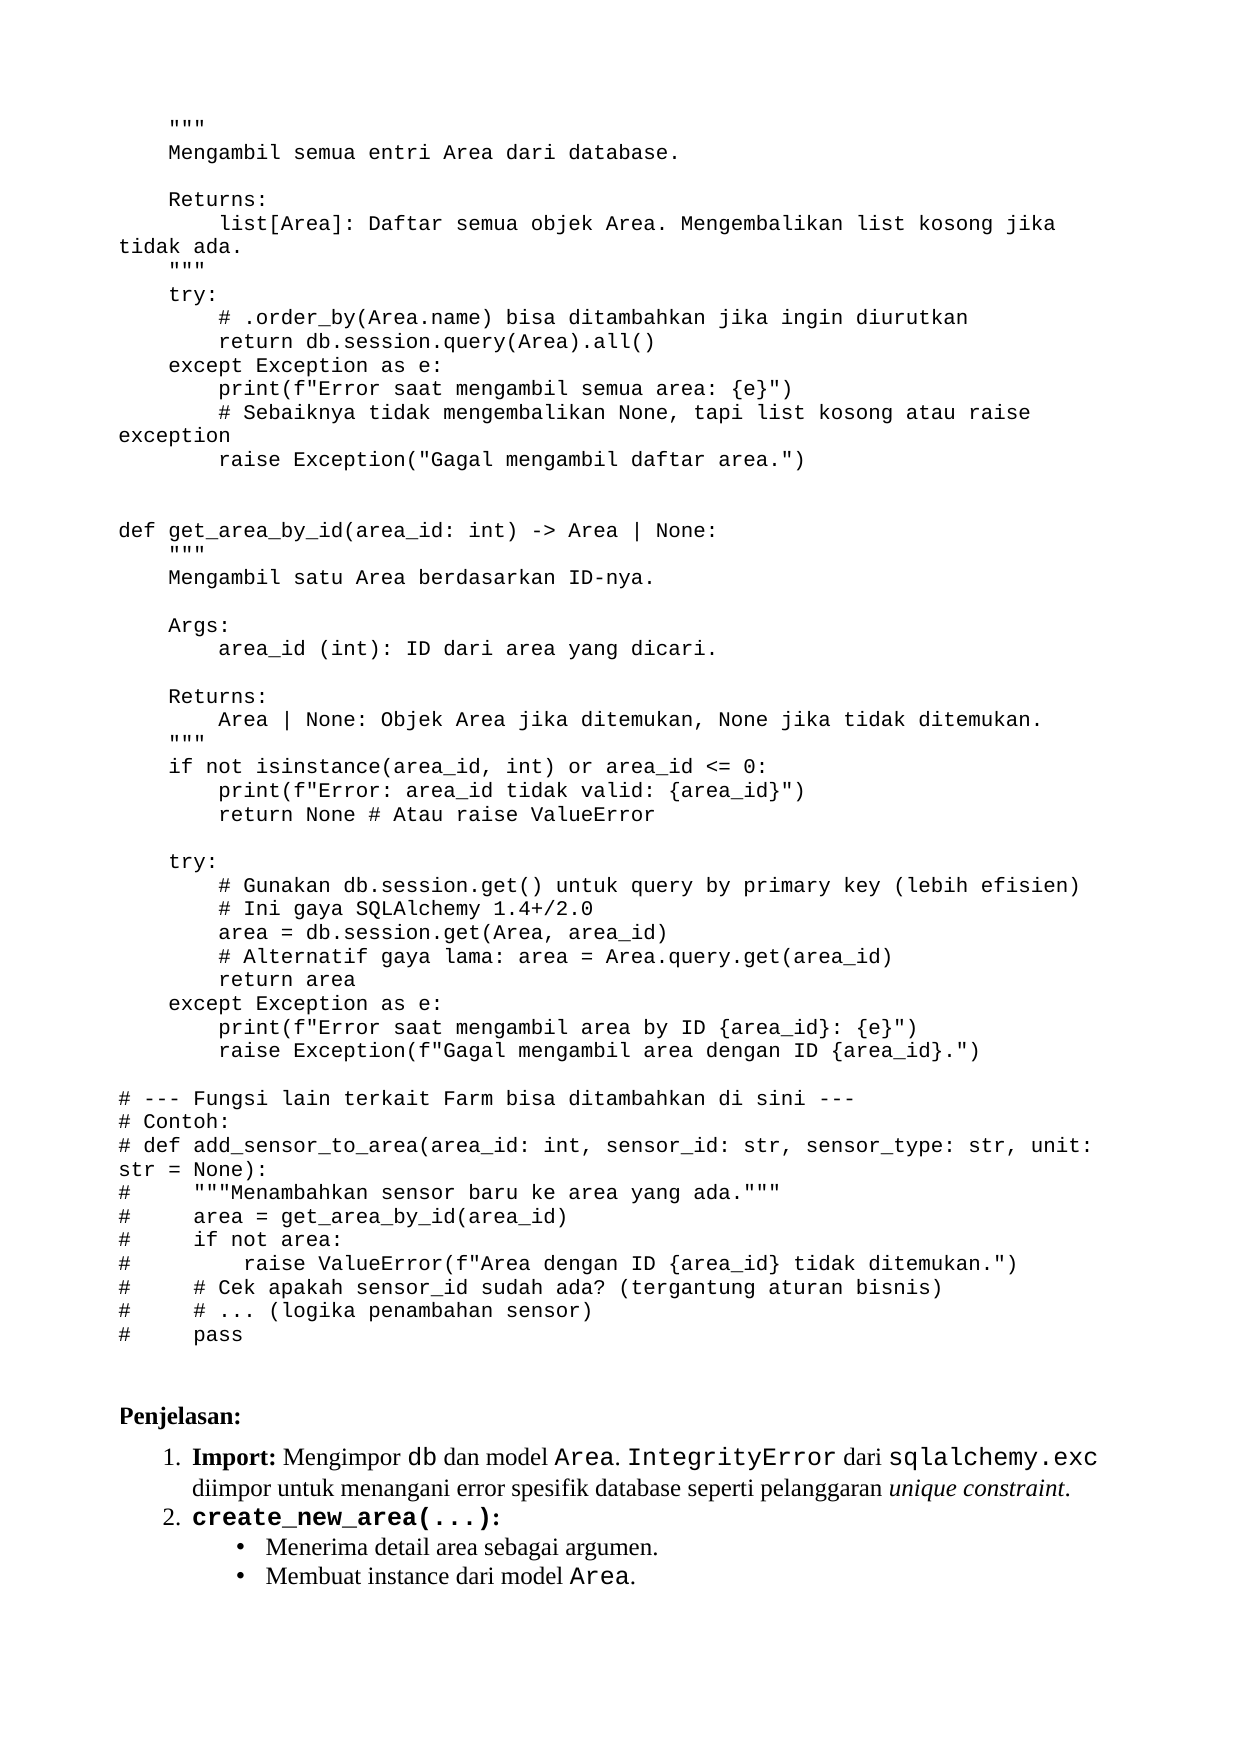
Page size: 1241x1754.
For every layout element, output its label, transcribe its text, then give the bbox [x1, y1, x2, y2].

text list[Area]: Daftar semua objek Area. Mengembalikan list kosong jika tidak ada. [118, 213, 1122, 260]
list Import: Mengimpor db dan model Area. IntegrityError dari sqlalchemy.exc diimpor untuk menangani error spesifik database seperti pelanggaran unique constraint. [162, 1442, 1122, 1502]
text except Exception as e: [118, 993, 1122, 1017]
text # --- Fungsi lain terkait Farm bisa ditambahkan di sini --- [118, 1088, 1122, 1111]
text print(f"Error saat mengambil semua area: {e}") [118, 378, 1122, 402]
text print(f"Error: area_id tidak valid: {area_id}") [118, 780, 1122, 804]
text def get_area_by_id(area_id: int) -> Area | None: [118, 520, 1122, 544]
text # pass [118, 1324, 1122, 1348]
text Returns: [118, 686, 1122, 709]
text Penjelasan: [118, 1401, 1122, 1448]
text # Alternatif gaya lama: area = Area.query.get(area_id) [118, 946, 1122, 969]
text # # ... (logika penambahan sensor) [118, 1300, 1122, 1324]
text [0, 1401, 75, 1448]
text Returns: [118, 189, 1122, 213]
text """ [118, 733, 1122, 757]
text Area | None: Objek Area jika ditemukan, None jika tidak ditemukan. [118, 709, 1122, 733]
list Menerima detail area sebagai argumen. [236, 1532, 1122, 1561]
text """ [118, 118, 1122, 142]
text # def add_sensor_to_area(area_id: int, sensor_id: str, sensor_type: str, unit: str = None): [118, 1135, 1122, 1182]
text # Contoh: [118, 1111, 1122, 1135]
text # .order_by(Area.name) bisa ditambahkan jika ingin diurutkan [118, 307, 1122, 331]
text Args: [118, 615, 1122, 638]
text Mengambil satu Area berdasarkan ID-nya. [118, 567, 1122, 591]
text try: [118, 851, 1122, 875]
text """ [118, 260, 1122, 284]
text # """Menambahkan sensor baru ke area yang ada.""" [118, 1182, 1122, 1206]
text # Gunakan db.session.get() untuk query by primary key (lebih efisien) [118, 875, 1122, 898]
text # Sebaiknya tidak mengembalikan None, tapi list kosong atau raise exception [118, 402, 1122, 449]
text raise Exception(f"Gagal mengambil area dengan ID {area_id}.") [118, 1040, 1122, 1064]
text try: [118, 284, 1122, 307]
text # Ini gaya SQLAlchemy 1.4+/2.0 [118, 898, 1122, 922]
list create_new_area(...): [162, 1502, 1122, 1532]
text return None # Atau raise ValueError [118, 804, 1122, 827]
text return area [118, 969, 1122, 993]
text except Exception as e: [118, 354, 1122, 378]
list Membuat instance dari model Area. [236, 1561, 1122, 1592]
text # raise ValueError(f"Area dengan ID {area_id} tidak ditemukan.") [118, 1253, 1122, 1277]
text """ [118, 544, 1122, 567]
text # if not area: [118, 1229, 1122, 1253]
text print(f"Error saat mengambil area by ID {area_id}: {e}") [118, 1017, 1122, 1040]
text # # Cek apakah sensor_id sudah ada? (tergantung aturan bisnis) [118, 1277, 1122, 1300]
text if not isinstance(area_id, int) or area_id <= 0: [118, 757, 1122, 780]
text Mengambil semua entri Area dari database. [118, 142, 1122, 165]
text raise Exception("Gagal mengambil daftar area.") [118, 449, 1122, 473]
text area = db.session.get(Area, area_id) [118, 922, 1122, 946]
text return db.session.query(Area).all() [118, 331, 1122, 354]
text # area = get_area_by_id(area_id) [118, 1206, 1122, 1229]
text area_id (int): ID dari area yang dicari. [118, 638, 1122, 662]
